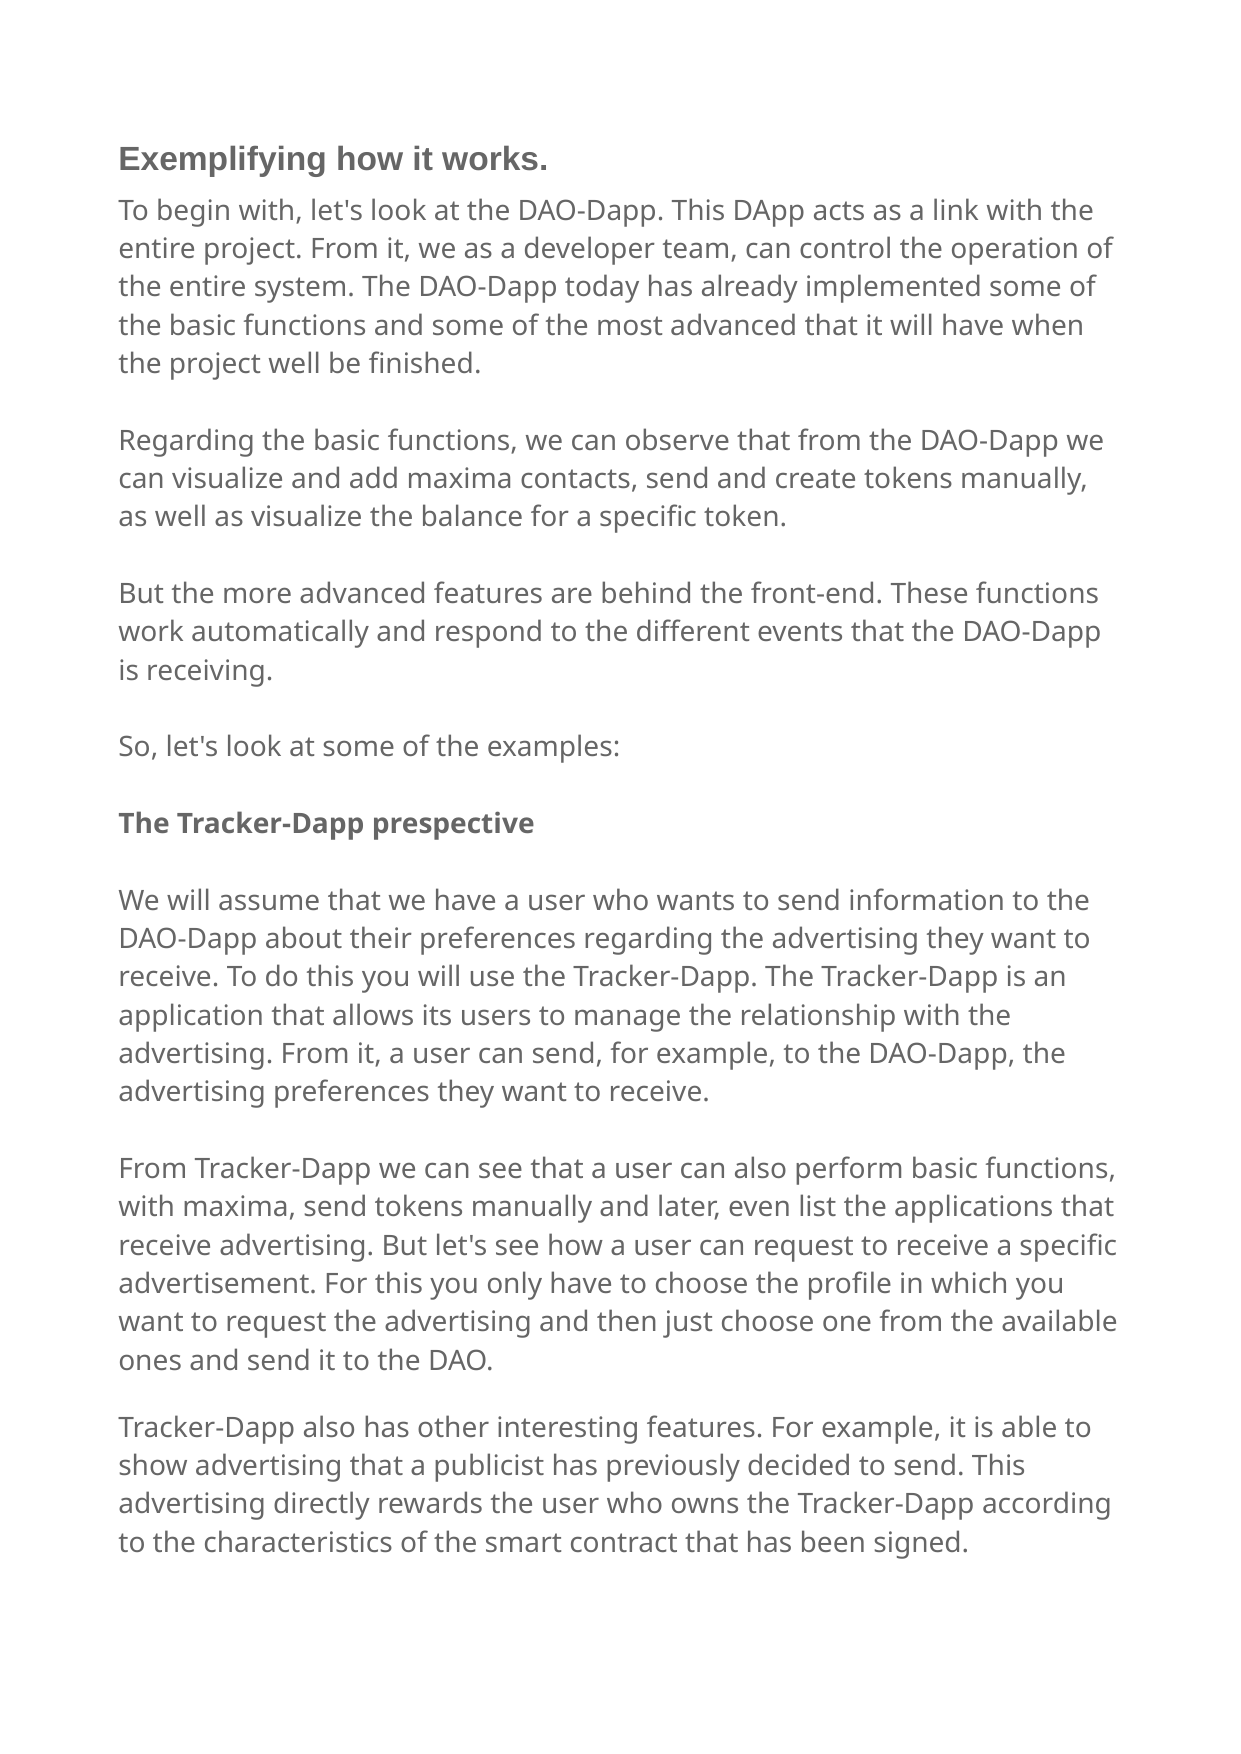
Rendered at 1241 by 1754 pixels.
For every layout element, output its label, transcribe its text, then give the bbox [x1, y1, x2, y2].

text The Tracker-Dapp prespective [118, 803, 1122, 842]
text We will assume that we have a user who wants to send information to the DAO-Dapp about their preferences regarding the advertising they want to receive. To do this you will use the Tracker-Dapp. The Tracker-Dapp is an application that allows its users to manage the relationship with the advertising. From it, a user can send, for example, to the DAO-Dapp, the advertising preferences they want to receive. [118, 880, 1122, 1110]
subtitle Exemplifying how it works. [118, 139, 1122, 178]
text But the more advanced features are behind the front-end. These functions work automatically and respond to the different events that the DAO-Dapp is receiving. [118, 573, 1122, 688]
text So, let's look at some of the examples: [118, 727, 1122, 765]
text To begin with, let's look at the DAO-Dapp. This DApp acts as a link with the entire project. From it, we as a developer team, can control the operation of the entire system. The DAO-Dapp today has already implemented some of the basic functions and some of the most advanced that it will have when the project well be finished. [118, 190, 1122, 382]
text Regarding the basic functions, we can observe that from the DAO-Dapp we can visualize and add maxima contacts, send and create tokens manually, as well as visualize the balance for a specific token. [118, 420, 1122, 535]
text From Tracker-Dapp we can see that a user can also perform basic functions, with maxima, send tokens manually and later, even list the applications that receive advertising. But let's see how a user can request to receive a specific advertisement. For this you only have to choose the profile in which you want to request the advertising and then just choose one from the available ones and send it to the DAO. [118, 1148, 1122, 1378]
text Tracker-Dapp also has other interesting features. For example, it is able to show advertising that a publicist has previously decided to send. This advertising directly rewards the user who owns the Tracker-Dapp according to the characteristics of the smart contract that has been signed. [118, 1407, 1122, 1561]
